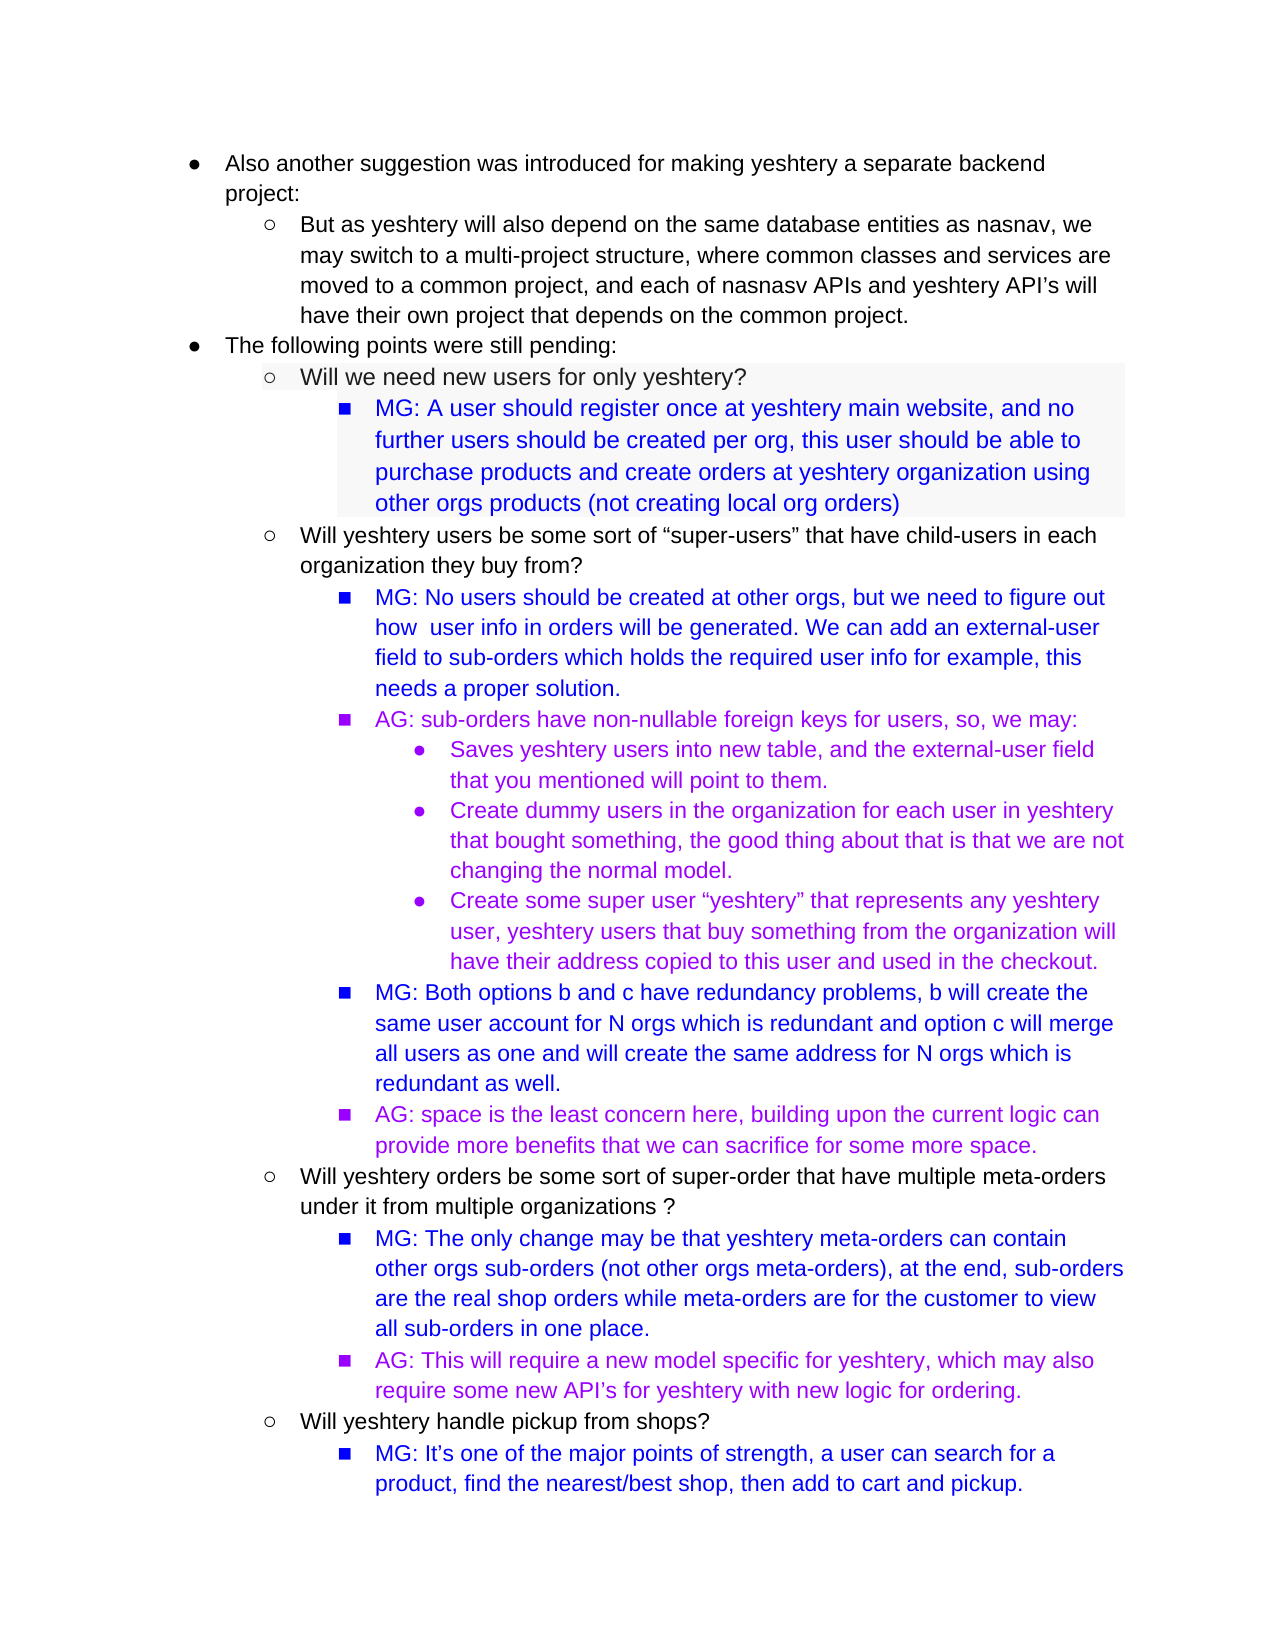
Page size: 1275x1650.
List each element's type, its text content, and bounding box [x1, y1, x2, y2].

list Will yeshtery orders be some sort of super-order that have multiple meta-orders under it from multiple organizations ? [262, 1162, 1125, 1220]
list AG: sub-orders have non-nullable foreign keys for users, so, we may: [337, 705, 1125, 732]
list Also another suggestion was introduced for making yeshtery a separate backend project: [187, 150, 1125, 207]
list MG: No users should be created at other orgs, but we need to figure out how user info in orders will be generated. We can add an external-user field to sub-orders which holds the required user info for example, this needs a proper solution. [337, 583, 1125, 701]
list Will yeshtery users be some sort of “super-users” that have child-users in each organization they buy from? [262, 521, 1125, 579]
list MG: The only change may be that yeshtery meta-orders can contain other orgs sub-orders (not other orgs meta-orders), at the end, sub-orders are the real shop orders while meta-orders are for the customer to view all sub-orders in one place. [337, 1223, 1125, 1342]
list MG: Both options b and c have redundancy problems, b will create the same user account for N orgs which is redundant and option c will merge all users as one and will create the same address for N orgs which is redundant as well. [337, 978, 1125, 1096]
list Saves yeshtery users into new table, and the external-user field that you mentioned will point to them. [412, 736, 1125, 793]
list Will we need new users for only yeshtery? [262, 363, 1125, 390]
list MG: It’s one of the major points of strength, a user can search for a product, find the nearest/best shop, then add to cart and pickup. [337, 1439, 1125, 1497]
list The following points were still pending: [187, 332, 1125, 359]
list Create some super user “yeshtery” that represents any yeshtery user, yeshtery users that buy something from the organization will have their address copied to this user and used in the checkout. [412, 887, 1125, 974]
list MG: A user should register once at yeshtery main website, and no further users should be created per org, this user should be able to purchase products and create orders at yeshtery organization using other orgs products (not creating local org orders) [337, 394, 1125, 517]
list Will yeshtery handle pickup from shops? [262, 1407, 1125, 1435]
list AG: space is the least concern here, building upon the current logic can provide more benefits that we can sacrifice for some more space. [337, 1100, 1125, 1158]
list But as yeshtery will also depend on the same database entities as nasnav, we may switch to a multi-project structure, where common classes and services are moved to a common project, and each of nasnasv APIs and yeshtery API’s will have their own project that depends on the common project. [262, 210, 1125, 329]
list Create dummy users in the organization for each user in yeshtery that bought something, the good thing about that is that we are not changing the normal model. [412, 797, 1125, 884]
list AG: This will require a new model specific for yeshtery, which may also require some new API’s for yeshtery with new logic for ordering. [337, 1346, 1125, 1403]
